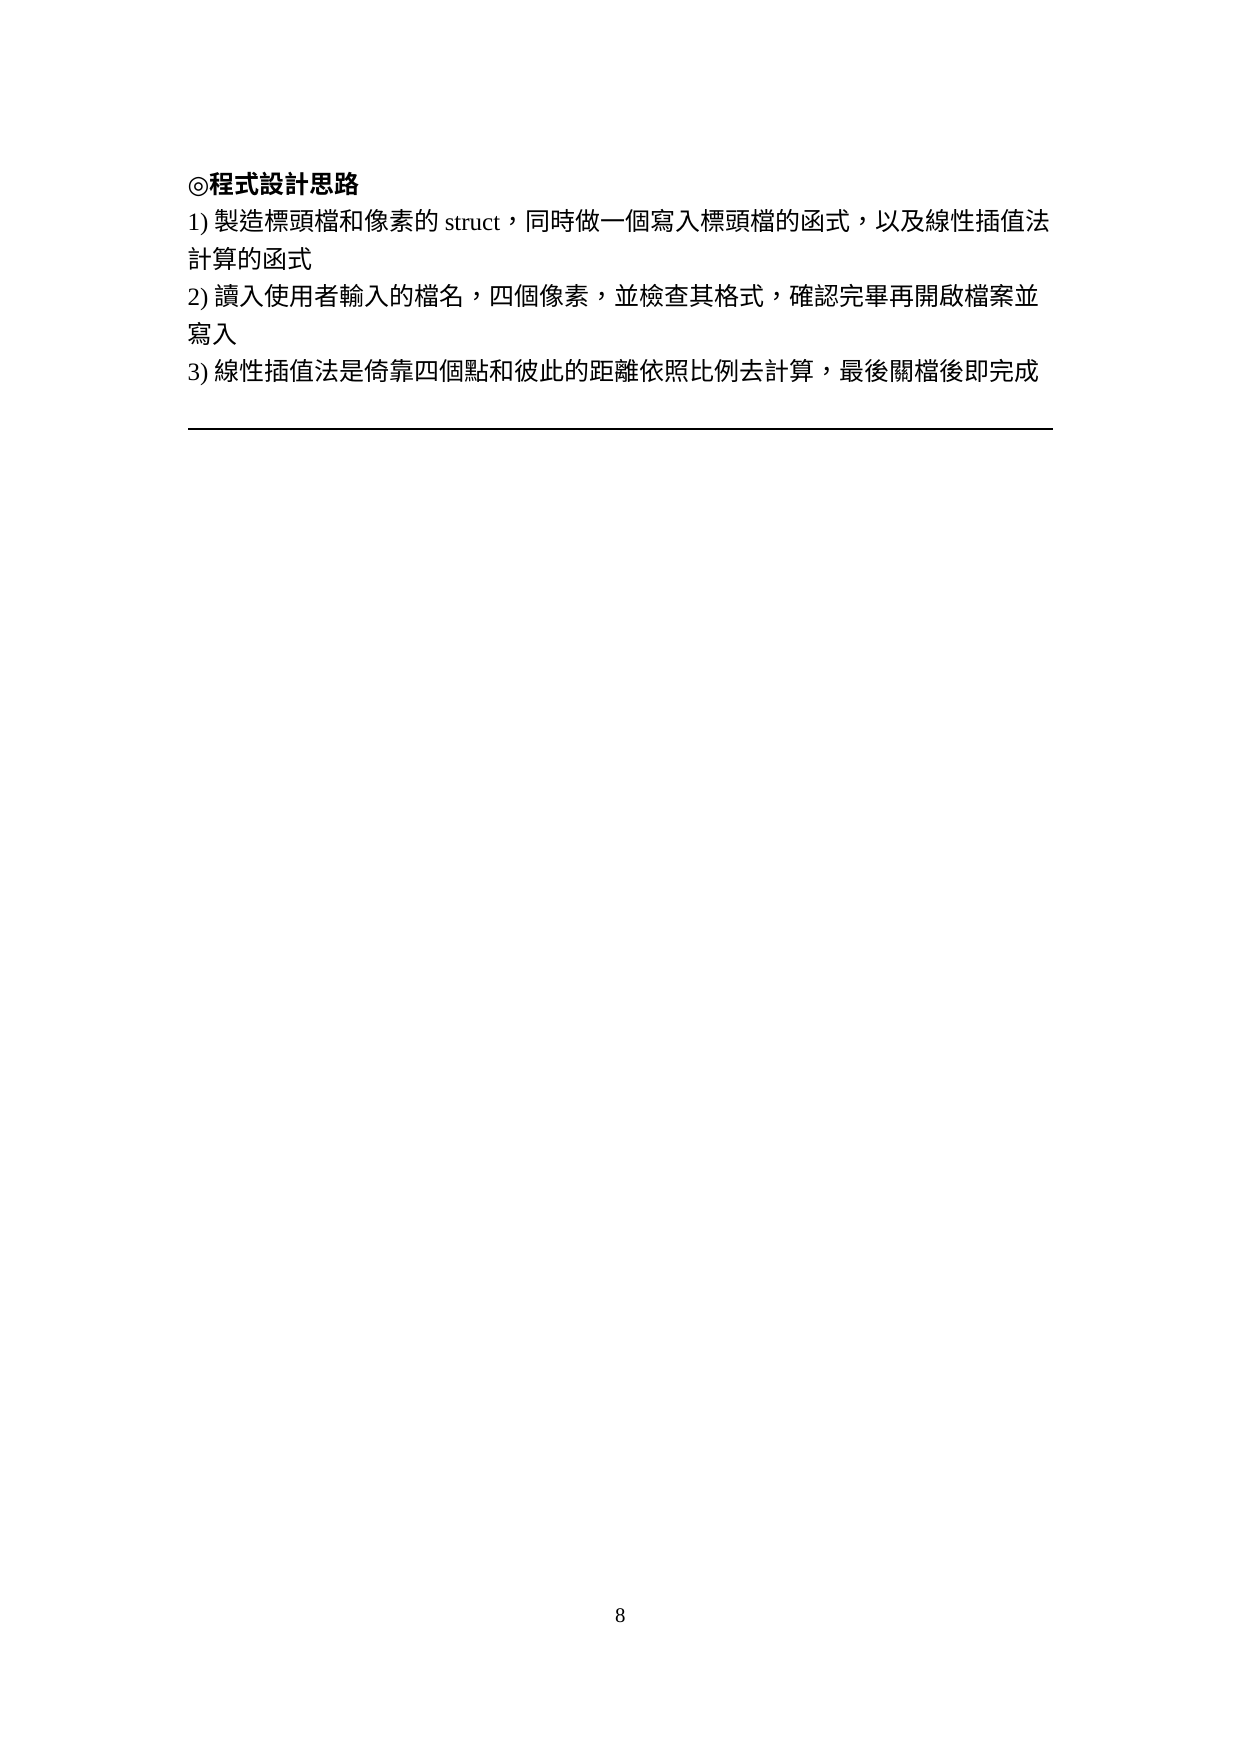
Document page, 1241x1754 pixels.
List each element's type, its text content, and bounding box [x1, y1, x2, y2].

text 1) 製造標頭檔和像素的struct，同時做一個寫入標頭檔的函式，以及線性插值法計算的函式 [187, 201, 1053, 276]
text 2) 讀入使用者輸入的檔名，四個像素，並檢查其格式，確認完畢再開啟檔案並寫入 [187, 276, 1053, 351]
text ◎程式設計思路 [187, 164, 1053, 201]
text 3) 線性插值法是倚靠四個點和彼此的距離依照比例去計算，最後關檔後即完成 [187, 351, 1053, 389]
